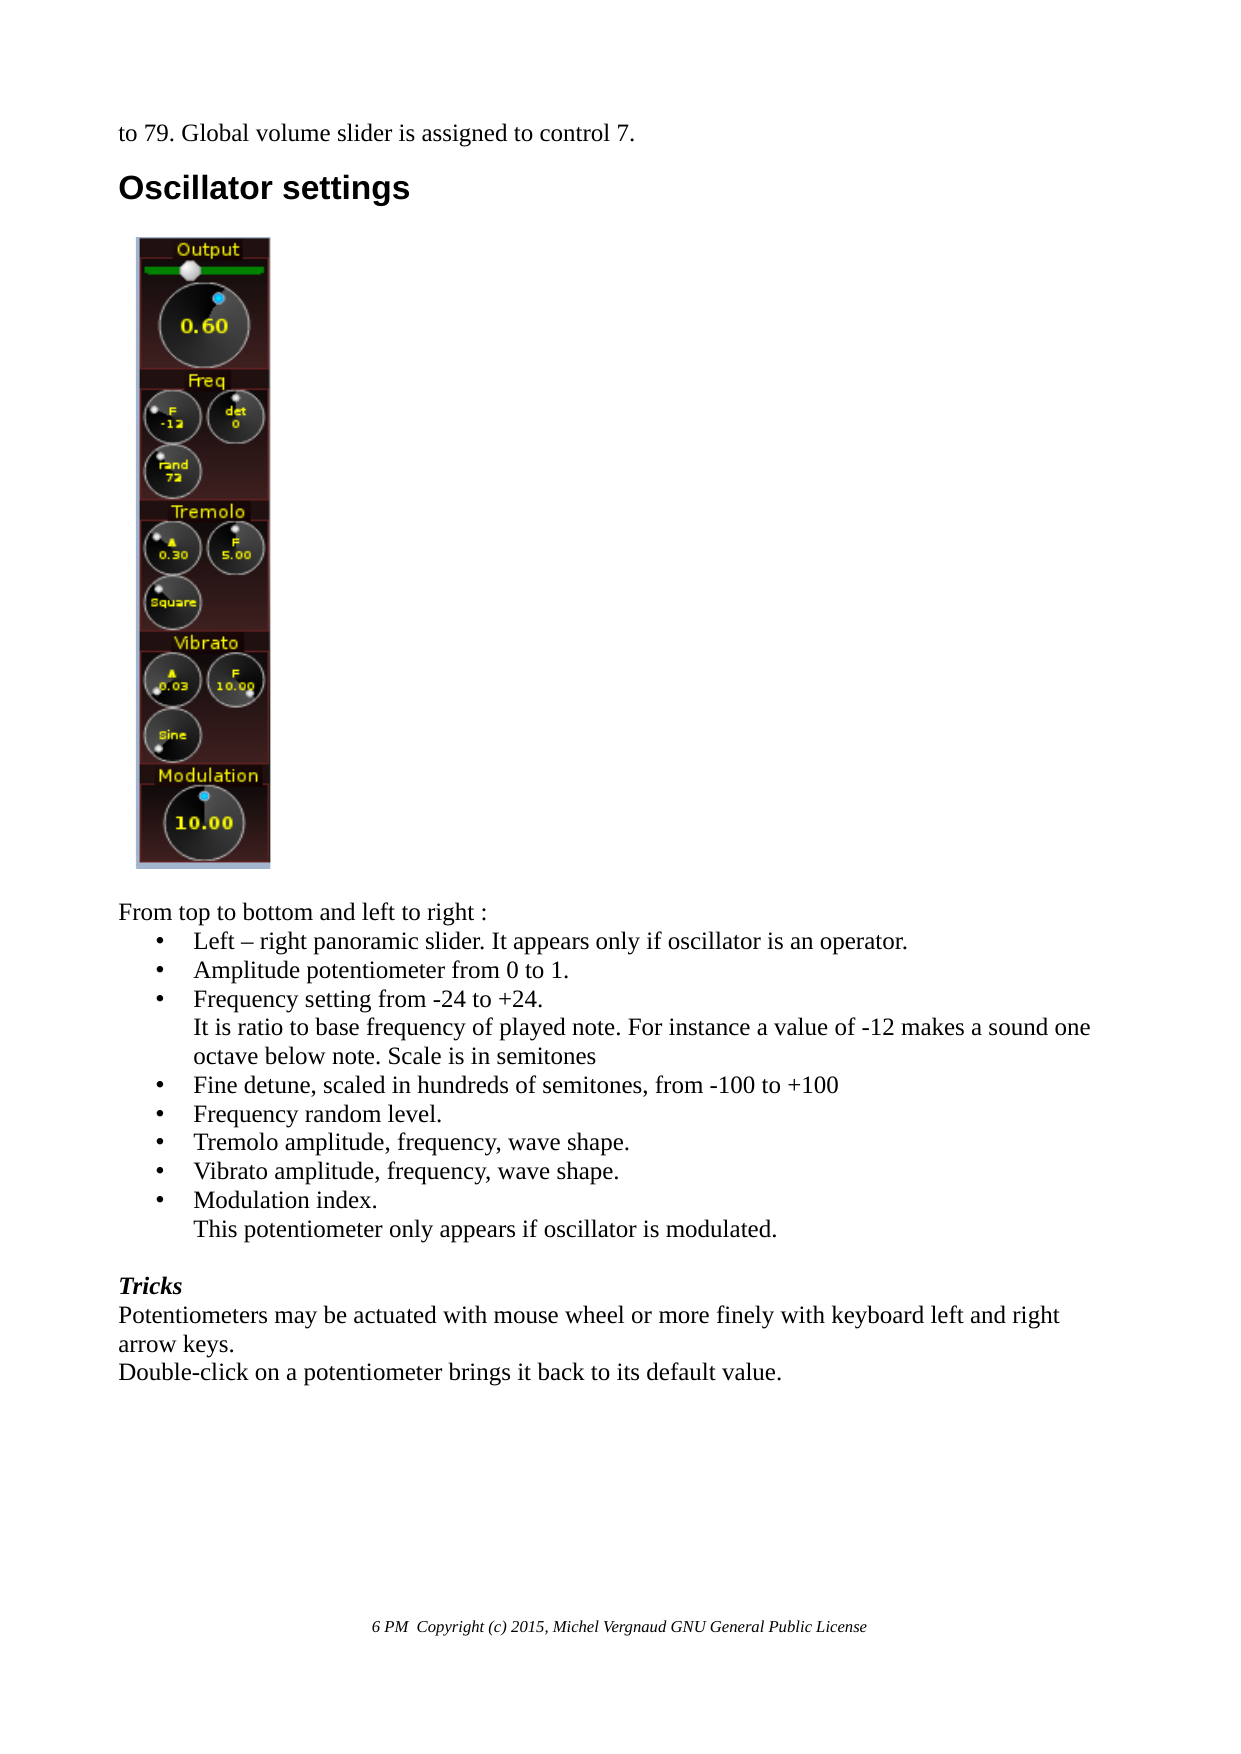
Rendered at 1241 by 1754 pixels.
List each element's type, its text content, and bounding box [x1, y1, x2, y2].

text From top to bottom and left to right : [118, 897, 1122, 926]
text to 79. Global volume slider is assigned to control 7. [118, 118, 1122, 147]
list Vibrato amplitude, frequency, wave shape. [156, 1156, 1122, 1185]
list Left – right panoramic slider. It appears only if oscillator is an operator. [156, 926, 1122, 955]
list It is ratio to base frequency of played note. For instance a value of -12 makes a sound one octave below note. Scale is in semitones [156, 1012, 1122, 1070]
list Modulation index. [156, 1185, 1122, 1214]
picture [135, 237, 271, 869]
list Frequency random level. [156, 1099, 1122, 1127]
list Fine detune, scaled in hundreds of semitones, from -100 to +100 [156, 1070, 1122, 1099]
subtitle Oscillator settings [118, 168, 1122, 206]
list Frequency setting from -24 to +24. [156, 984, 1122, 1012]
list This potentiometer only appears if oscillator is modulated. [156, 1214, 1122, 1242]
text Tricks Potentiometers may be actuated with mouse wheel or more finely with keyboard left and right arrow keys. Double-click on a potentiometer brings it back to its default value. [118, 1271, 1122, 1386]
list Amplitude potentiometer from 0 to 1. [156, 955, 1122, 984]
list Tremolo amplitude, frequency, wave shape. [156, 1127, 1122, 1156]
